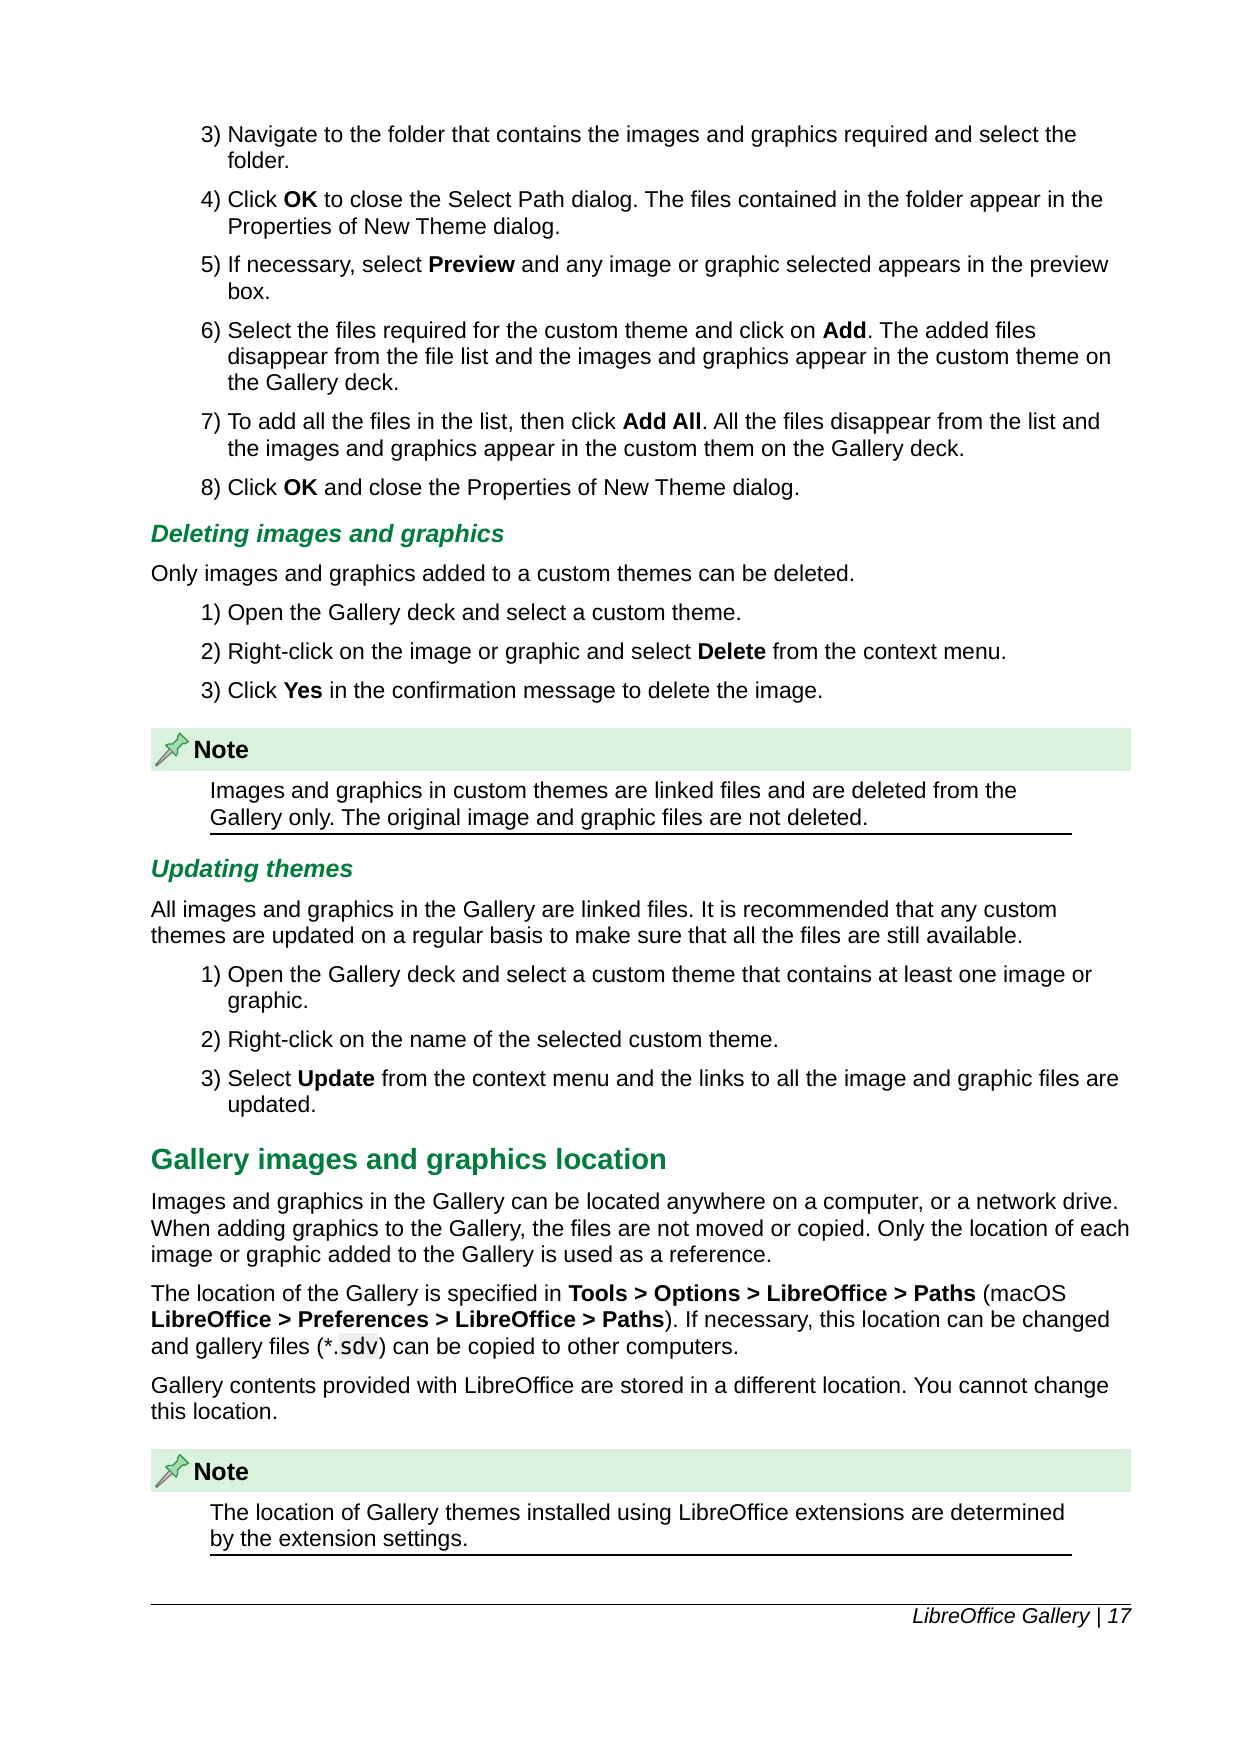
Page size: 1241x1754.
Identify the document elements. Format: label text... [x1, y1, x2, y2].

subtitle Note [151, 728, 1131, 771]
list Right-click on the image or graphic and select Delete from the context menu. [227, 638, 1131, 664]
list Click OK and close the Properties of New Theme dialog. [227, 473, 1131, 500]
list Click Yes in the confirmation message to delete the image. [227, 677, 1131, 703]
list Select Update from the context menu and the links to all the image and graphic files are updated. [227, 1065, 1131, 1118]
subtitle Gallery images and graphics location [151, 1142, 1131, 1176]
list Right-click on the name of the selected custom theme. [227, 1026, 1131, 1052]
text The location of the Gallery is specified in Tools > Options > LibreOffice > Paths (macOS LibreOffice > Preferences > LibreOffice > Paths). If necessary, this location can be changed and gallery files (*.sdv) can be copied to other computers. [151, 1280, 1131, 1359]
subtitle Note [151, 1449, 1131, 1492]
text Images and graphics in the Gallery can be located anywhere on a computer, or a network drive. When adding graphics to the Gallery, the files are not moved or copied. Only the location of each image or graphic added to the Gallery is used as a reference. [151, 1188, 1131, 1267]
subtitle Updating themes [151, 854, 1131, 883]
list All images and graphics in the Gallery are linked files. It is recommended that any custom themes are updated on a regular basis to make sure that all the files are still available. [151, 896, 1131, 948]
text Images and graphics in custom themes are linked files and are deleted from the Gallery only. The original image and graphic files are not deleted. [209, 777, 1072, 835]
text The location of Gallery themes installed using LibreOffice extensions are determined by the extension settings. [209, 1499, 1072, 1556]
text Gallery contents provided with LibreOffice are stored in a different location. You cannot change this location. [151, 1372, 1131, 1425]
list To add all the files in the list, then click Add All. All the files disappear from the list and the images and graphics appear in the custom them on the Gallery deck. [227, 408, 1131, 461]
list Navigate to the folder that contains the images and graphics required and select the folder. [227, 121, 1131, 174]
list If necessary, select Preview and any image or graphic selected appears in the preview box. [227, 251, 1131, 304]
list Only images and graphics added to a custom themes can be deleted. [151, 560, 1131, 587]
list Select the files required for the custom theme and click on Add. The added files disappear from the file list and the images and graphics appear in the custom theme on the Gallery deck. [227, 317, 1131, 396]
list Open the Gallery deck and select a custom theme. [227, 599, 1131, 626]
list Click OK to close the Select Path dialog. The files contained in the folder appear in the Properties of New Theme dialog. [227, 186, 1131, 239]
subtitle Deleting images and graphics [151, 519, 1131, 548]
list Open the Gallery deck and select a custom theme that contains at least one image or graphic. [227, 961, 1131, 1013]
